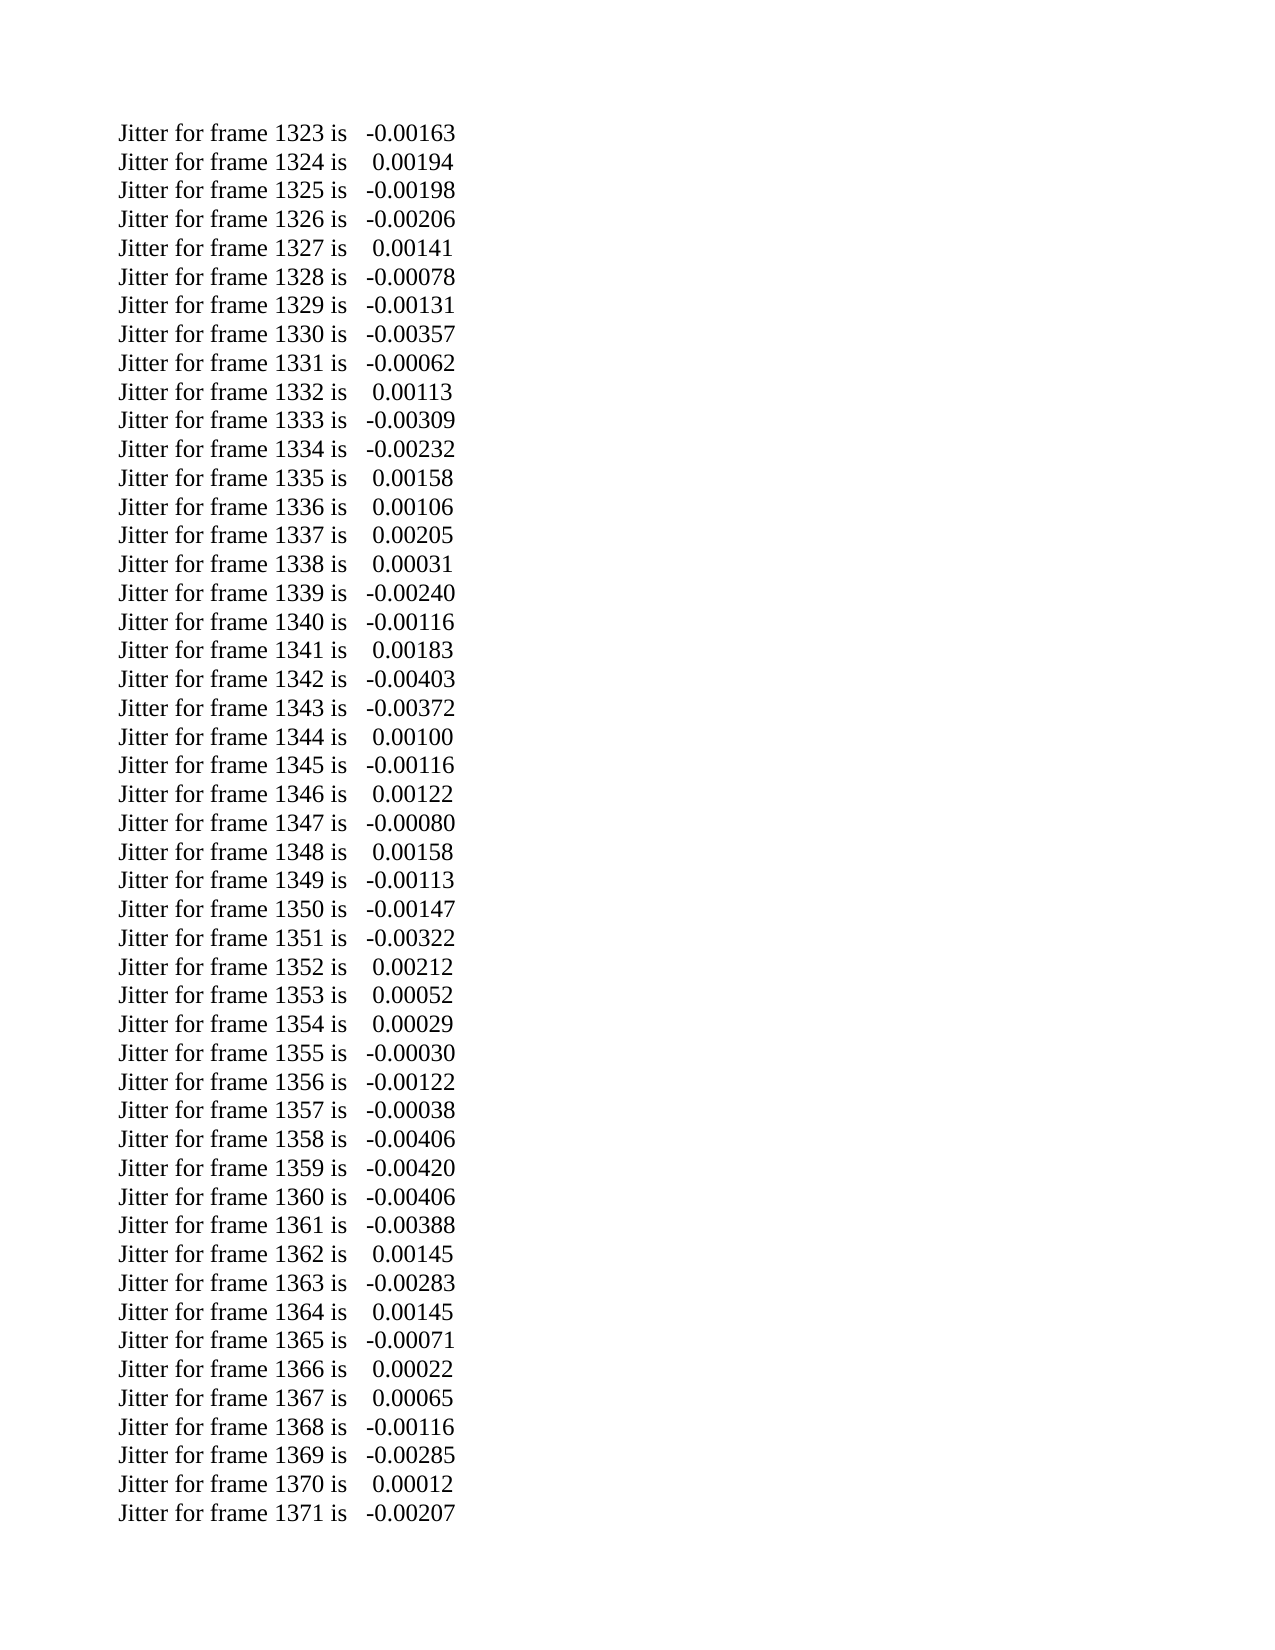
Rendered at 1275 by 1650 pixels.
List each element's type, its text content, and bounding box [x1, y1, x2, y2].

text Jitter for frame 1341 is 0.00183 [118, 636, 1157, 664]
text Jitter for frame 1360 is -0.00406 [118, 1182, 1157, 1211]
text Jitter for frame 1362 is 0.00145 [118, 1239, 1157, 1268]
text Jitter for frame 1330 is -0.00357 [118, 319, 1157, 348]
text Jitter for frame 1361 is -0.00388 [118, 1211, 1157, 1239]
text Jitter for frame 1349 is -0.00113 [118, 866, 1157, 894]
text Jitter for frame 1368 is -0.00116 [118, 1412, 1157, 1441]
text Jitter for frame 1356 is -0.00122 [118, 1067, 1157, 1096]
text Jitter for frame 1323 is -0.00163 [118, 118, 1157, 147]
text Jitter for frame 1371 is -0.00207 [118, 1498, 1157, 1527]
text Jitter for frame 1355 is -0.00030 [118, 1038, 1157, 1067]
text Jitter for frame 1359 is -0.00420 [118, 1153, 1157, 1182]
text Jitter for frame 1345 is -0.00116 [118, 751, 1157, 779]
text Jitter for frame 1343 is -0.00372 [118, 693, 1157, 722]
text Jitter for frame 1333 is -0.00309 [118, 406, 1157, 434]
text Jitter for frame 1337 is 0.00205 [118, 521, 1157, 549]
text Jitter for frame 1329 is -0.00131 [118, 291, 1157, 319]
text Jitter for frame 1327 is 0.00141 [118, 233, 1157, 262]
text Jitter for frame 1358 is -0.00406 [118, 1124, 1157, 1153]
text Jitter for frame 1336 is 0.00106 [118, 492, 1157, 521]
text Jitter for frame 1351 is -0.00322 [118, 923, 1157, 952]
text Jitter for frame 1353 is 0.00052 [118, 981, 1157, 1009]
text Jitter for frame 1324 is 0.00194 [118, 147, 1157, 176]
text Jitter for frame 1335 is 0.00158 [118, 463, 1157, 492]
text Jitter for frame 1340 is -0.00116 [118, 607, 1157, 636]
text Jitter for frame 1344 is 0.00100 [118, 722, 1157, 751]
text Jitter for frame 1369 is -0.00285 [118, 1441, 1157, 1469]
text Jitter for frame 1347 is -0.00080 [118, 808, 1157, 837]
text Jitter for frame 1325 is -0.00198 [118, 176, 1157, 204]
text Jitter for frame 1332 is 0.00113 [118, 377, 1157, 406]
text Jitter for frame 1352 is 0.00212 [118, 952, 1157, 981]
text Jitter for frame 1367 is 0.00065 [118, 1383, 1157, 1412]
text Jitter for frame 1366 is 0.00022 [118, 1354, 1157, 1383]
text Jitter for frame 1350 is -0.00147 [118, 894, 1157, 923]
text Jitter for frame 1370 is 0.00012 [118, 1469, 1157, 1498]
text Jitter for frame 1338 is 0.00031 [118, 549, 1157, 578]
text Jitter for frame 1346 is 0.00122 [118, 779, 1157, 808]
text Jitter for frame 1348 is 0.00158 [118, 837, 1157, 866]
text Jitter for frame 1342 is -0.00403 [118, 664, 1157, 693]
text Jitter for frame 1339 is -0.00240 [118, 578, 1157, 607]
text Jitter for frame 1357 is -0.00038 [118, 1096, 1157, 1124]
text Jitter for frame 1365 is -0.00071 [118, 1326, 1157, 1354]
text Jitter for frame 1354 is 0.00029 [118, 1009, 1157, 1038]
text Jitter for frame 1326 is -0.00206 [118, 204, 1157, 233]
text Jitter for frame 1364 is 0.00145 [118, 1297, 1157, 1326]
text Jitter for frame 1334 is -0.00232 [118, 434, 1157, 463]
text Jitter for frame 1331 is -0.00062 [118, 348, 1157, 377]
text Jitter for frame 1363 is -0.00283 [118, 1268, 1157, 1297]
text Jitter for frame 1328 is -0.00078 [118, 262, 1157, 291]
